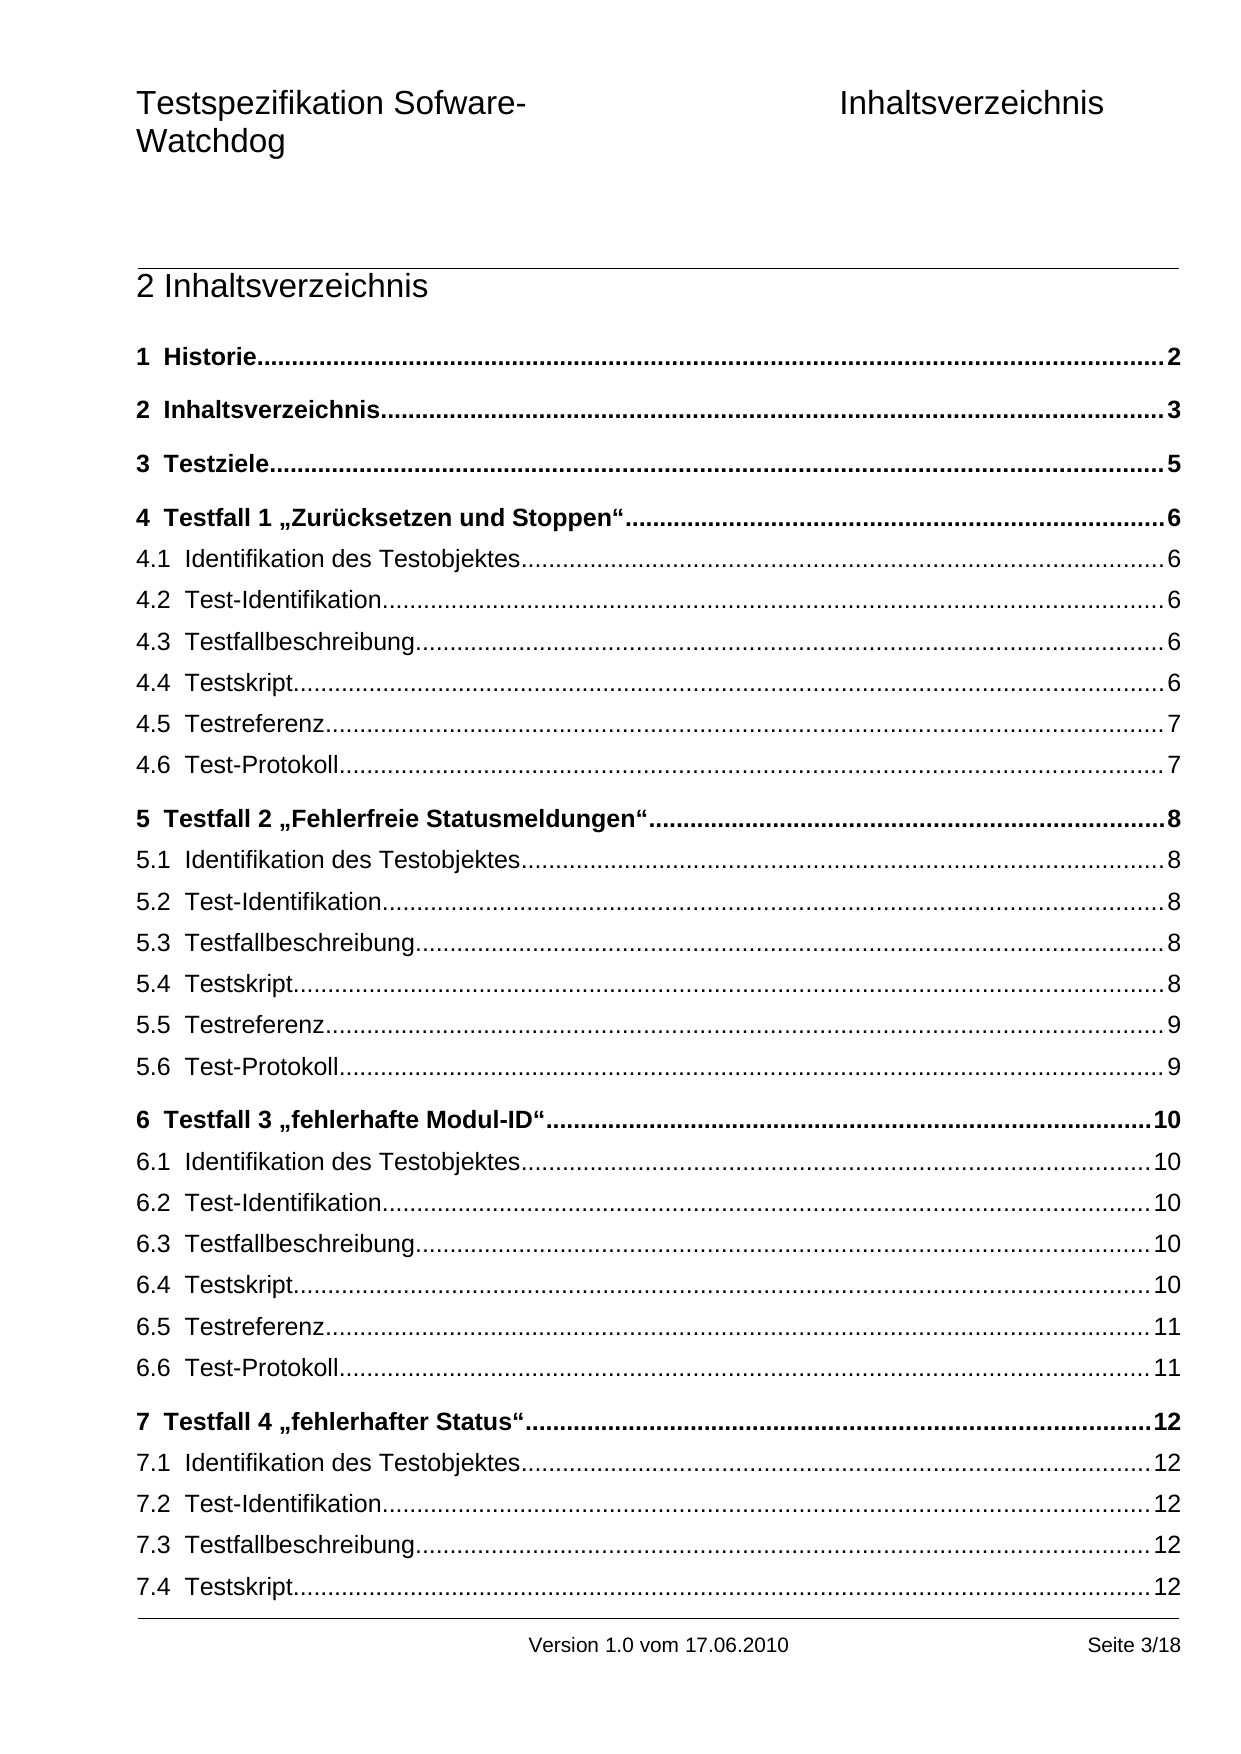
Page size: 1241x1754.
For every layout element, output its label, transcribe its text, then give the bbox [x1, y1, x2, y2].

text 4 Testfall 1 „Zurücksetzen und Stoppen“ 6 [136, 503, 1181, 532]
text 4.1 Identifikation des Testobjektes 6 [136, 544, 1181, 573]
text 3 Testziele 5 [136, 449, 1181, 478]
text 6 Testfall 3 „fehlerhafte Modul-ID“ 10 [136, 1106, 1181, 1134]
text 7 Testfall 4 „fehlerhafter Status“ 12 [136, 1407, 1181, 1436]
text 5.3 Testfallbeschreibung 8 [136, 928, 1181, 957]
text 7.4 Testskript 12 [136, 1572, 1181, 1601]
text 6.6 Test-Protokoll 11 [136, 1353, 1181, 1382]
text 5 Testfall 2 „Fehlerfreie Statusmeldungen“ 8 [136, 804, 1181, 833]
text 1 Historie 2 [136, 342, 1181, 371]
text 4.2 Test-Identifikation 6 [136, 586, 1181, 614]
text 4.4 Testskript 6 [136, 668, 1181, 697]
text 4.6 Test-Protokoll 7 [136, 751, 1181, 779]
text 7.1 Identifikation des Testobjektes 12 [136, 1448, 1181, 1477]
text 6.1 Identifikation des Testobjektes 10 [136, 1147, 1181, 1176]
text 4.5 Testreferenz 7 [136, 709, 1181, 738]
text 5.1 Identifikation des Testobjektes 8 [136, 846, 1181, 874]
text 5.5 Testreferenz 9 [136, 1011, 1181, 1039]
text 5.6 Test-Protokoll 9 [136, 1052, 1181, 1081]
text 6.5 Testreferenz 11 [136, 1312, 1181, 1341]
text 6.2 Test-Identifikation 10 [136, 1188, 1181, 1217]
text 5.4 Testskript 8 [136, 969, 1181, 998]
text 7.3 Testfallbeschreibung 12 [136, 1531, 1181, 1559]
text 5.2 Test-Identifikation 8 [136, 887, 1181, 916]
text 6.3 Testfallbeschreibung 10 [136, 1229, 1181, 1258]
subtitle Inhaltsverzeichnis [136, 289, 1181, 304]
text 7.2 Test-Identifikation 12 [136, 1489, 1181, 1518]
text 4.3 Testfallbeschreibung 6 [136, 627, 1181, 656]
text 6.4 Testskript 10 [136, 1271, 1181, 1299]
text 2 Inhaltsverzeichnis 3 [136, 396, 1181, 424]
